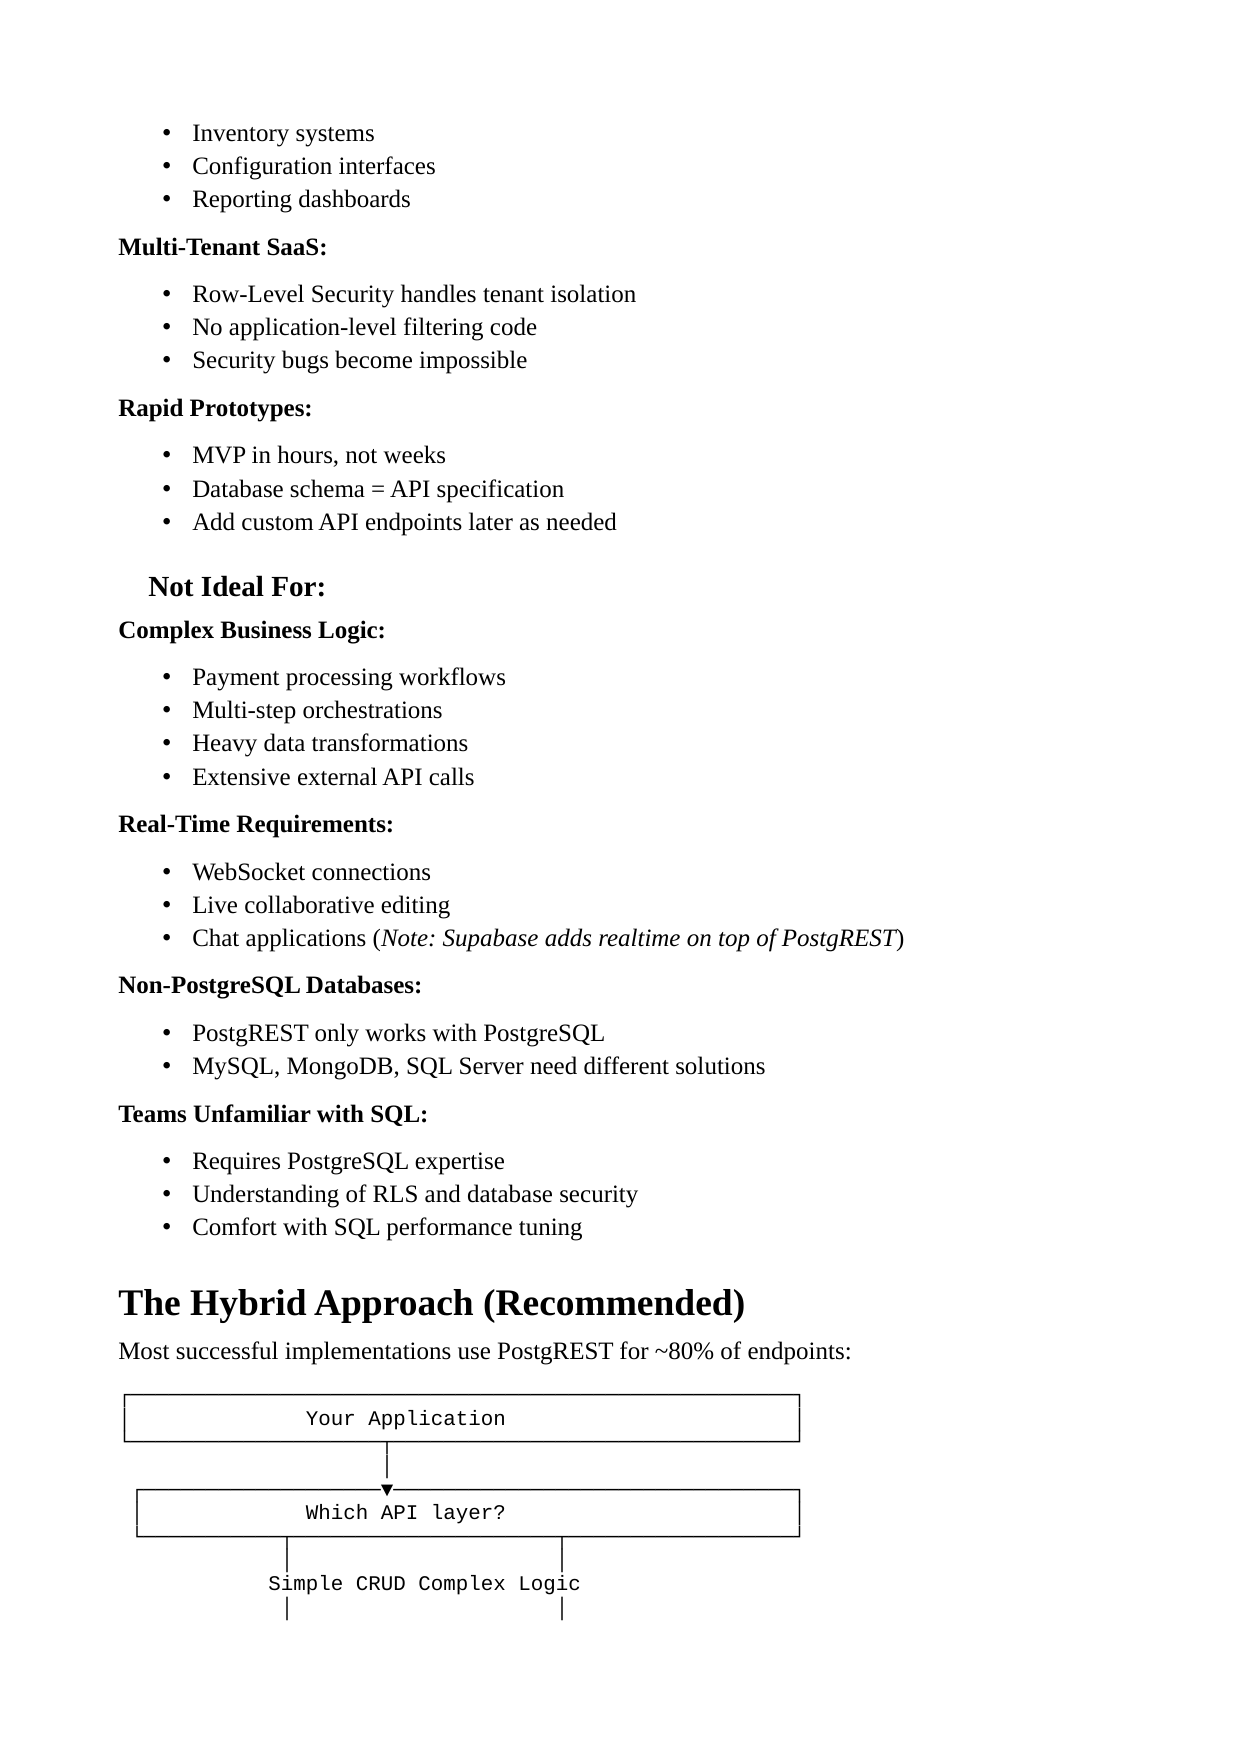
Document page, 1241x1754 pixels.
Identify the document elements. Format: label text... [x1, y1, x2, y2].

list WebSocket connections [162, 857, 1122, 886]
text │ │ [118, 1549, 1122, 1573]
subtitle The Hybrid Approach (Recommended) [118, 1281, 1122, 1324]
list Live collaborative editing [162, 890, 1122, 918]
text └───────────┬─────────────────────┬──────────────────┘ [118, 1526, 286, 1549]
list Extensive external API calls [162, 762, 1122, 790]
text └───────────┬─────────────────────┬──────────────────┘ [562, 1526, 1122, 1549]
list Configuration interfaces [162, 151, 1122, 180]
list Requires PostgreSQL expertise [162, 1146, 1122, 1175]
text Most successful implementations use PostgREST for ~80% of endpoints: [118, 1336, 1122, 1365]
list Heavy data transformations [162, 728, 1122, 757]
text Teams Unfamiliar with SQL: [118, 1099, 1122, 1127]
list Chat applications (Note: Supabase adds realtime on top of PostgREST) [162, 923, 1122, 952]
list Row-Level Security handles tenant isolation [162, 279, 1122, 308]
list Understanding of RLS and database security [162, 1179, 1122, 1208]
list Inventory systems [162, 118, 1122, 147]
list Reporting dashboards [162, 184, 1122, 213]
text Real-Time Requirements: [118, 809, 1122, 838]
text Multi-Tenant SaaS: [118, 232, 1122, 261]
text │ │ [287, 1597, 561, 1620]
list Comfort with SQL performance tuning [162, 1212, 1122, 1241]
text │ │ [118, 1597, 286, 1620]
text Complex Business Logic: [118, 615, 1122, 644]
text │ Your Application │ [800, 1408, 1122, 1431]
list Add custom API endpoints later as needed [162, 507, 1122, 535]
list MVP in hours, not weeks [162, 441, 1122, 469]
list Multi-step orchestrations [162, 696, 1122, 724]
subtitle ❌ Not Ideal For: [118, 569, 1122, 602]
text ┌───────────────────▼────────────────────────────────┐ [118, 1478, 1122, 1502]
list PostgREST only works with PostgreSQL [162, 1018, 1122, 1047]
list MySQL, MongoDB, SQL Server need different solutions [162, 1051, 1122, 1080]
list Security bugs become impossible [162, 345, 1122, 374]
text └───────────┬─────────────────────┬──────────────────┘ [137, 1526, 799, 1536]
text │ Your Application │ [125, 1408, 799, 1431]
text │ [387, 1455, 1122, 1478]
list Payment processing workflows [162, 662, 1122, 691]
list No application-level filtering code [162, 312, 1122, 341]
list Database schema = API specification [162, 474, 1122, 502]
text Simple CRUD Complex Logic [118, 1573, 1122, 1597]
text Non-PostgreSQL Databases: [118, 970, 1122, 999]
text └───────────┬─────────────────────┬──────────────────┘ [287, 1537, 561, 1549]
text │ │ [562, 1597, 1122, 1620]
text Rapid Prototypes: [118, 393, 1122, 422]
text ┌─────────────────────────────────────────────────────┐ [118, 1384, 1122, 1408]
text └────────────────────┬────────────────────────────────┘ [118, 1431, 1122, 1455]
text │ Which API layer? │ [118, 1502, 1122, 1526]
text │ [118, 1455, 386, 1478]
